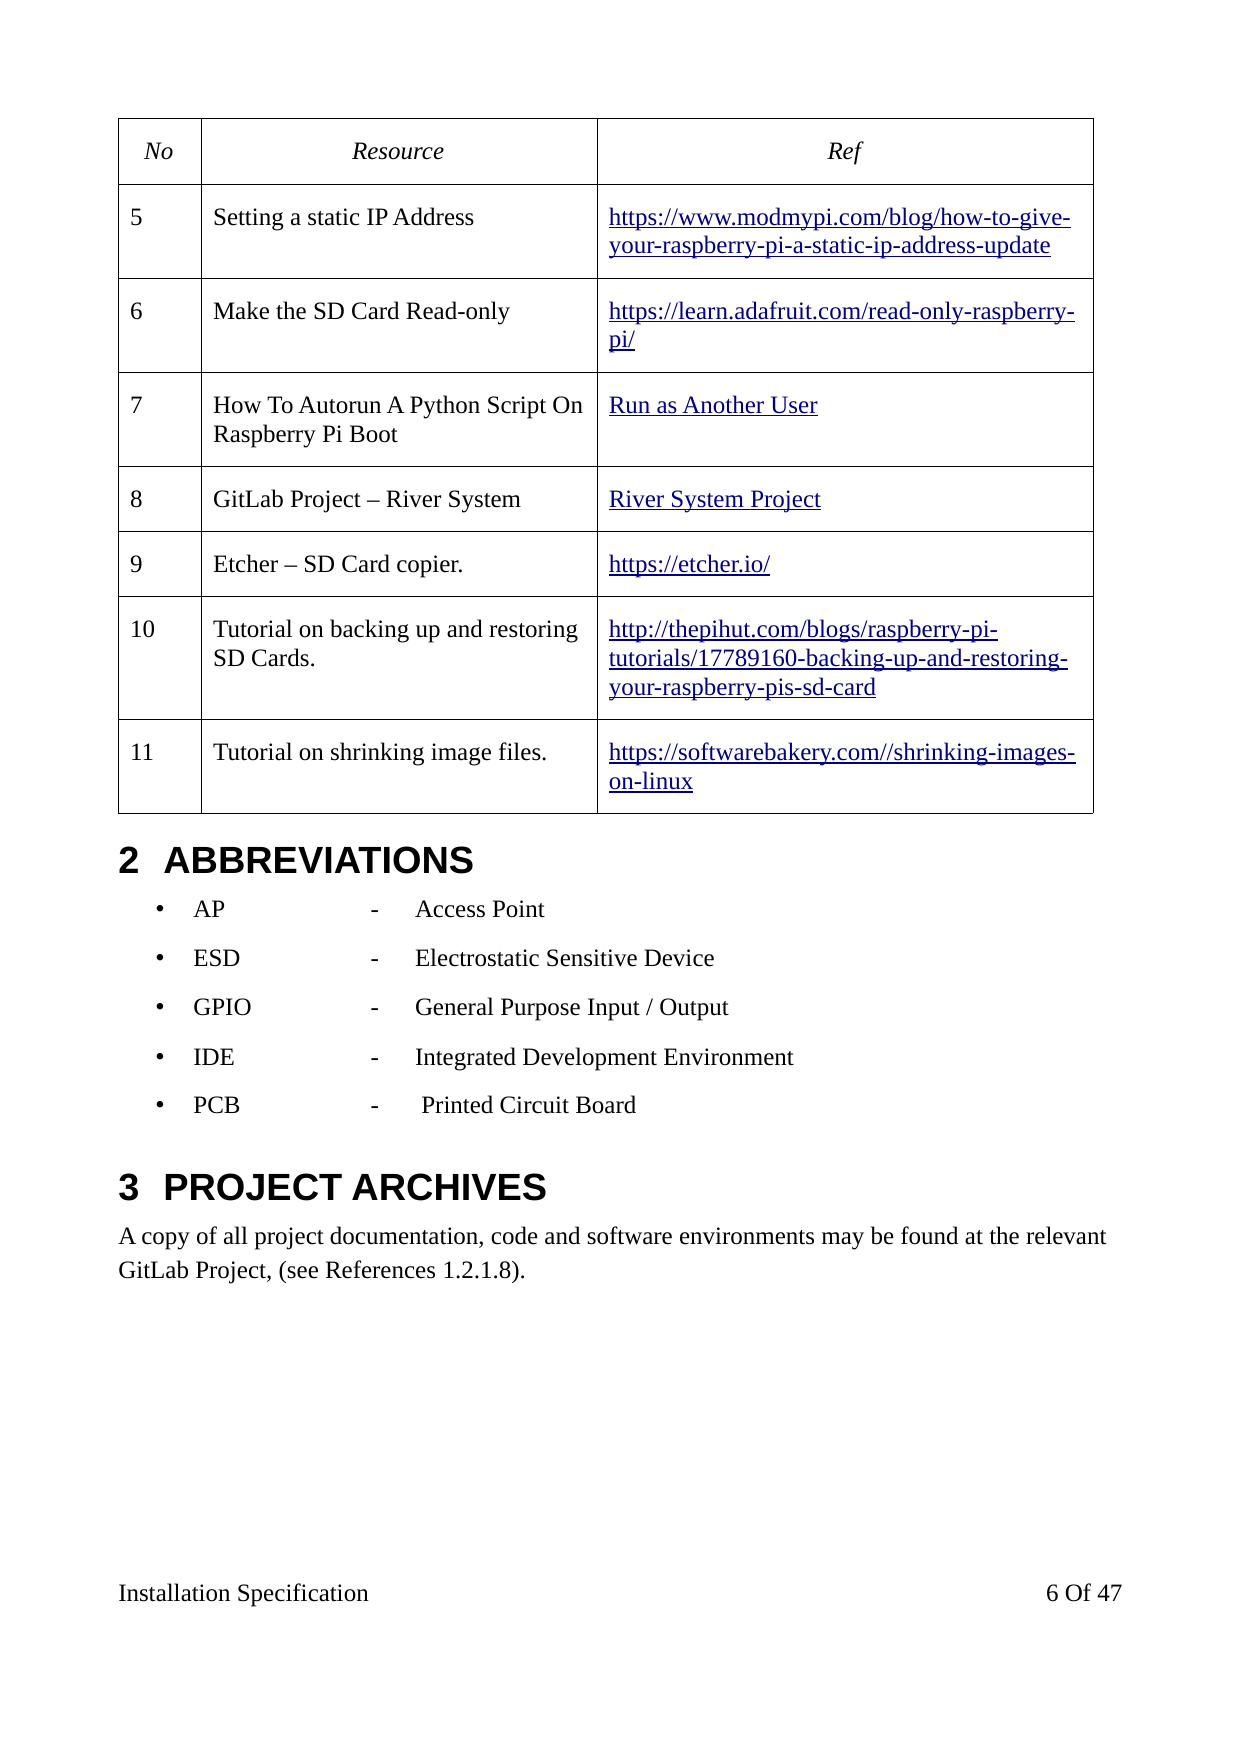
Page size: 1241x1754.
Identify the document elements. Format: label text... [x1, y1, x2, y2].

table_cell Tutorial on backing up and restoring SD Cards. [202, 597, 597, 719]
list GPIO - General Purpose Input / Output [156, 992, 1122, 1021]
table_cell 9 [119, 532, 201, 596]
table_cell 7 [119, 373, 201, 466]
table_header Ref [598, 119, 1093, 183]
table_cell Etcher – SD Card copier. [202, 532, 597, 596]
table_cell River System Project [598, 467, 1093, 531]
table_cell https://softwarebakery.com//shrinking-images-on-linux [598, 720, 1093, 813]
table_cell Run as Another User [598, 373, 1093, 466]
table_cell http://thepihut.com/blogs/raspberry-pi-tutorials/17789160-backing-up-and-restoring-your-raspberry-pis-sd-card [598, 597, 1093, 719]
text A copy of all project documentation, code and software environments may be found at the relevant GitLab Project, (see References 1.2.1.8). [118, 1221, 1122, 1284]
table_cell How To Autorun A Python Script On Raspberry Pi Boot [202, 373, 597, 466]
table_cell 11 [119, 720, 201, 813]
table_header Resource [202, 119, 597, 183]
table_cell Setting a static IP Address [202, 185, 597, 277]
list IDE - Integrated Development Environment [156, 1042, 1122, 1070]
table_cell Make the SD Card Read-only [202, 279, 597, 372]
table_header No [119, 119, 201, 183]
subtitle PROJECT ARCHIVES [118, 1165, 1122, 1208]
table_cell https://etcher.io/ [598, 532, 1093, 596]
table_cell 10 [119, 597, 201, 719]
table_cell 5 [119, 185, 201, 277]
table_cell https://learn.adafruit.com/read-only-raspberry-pi/ [598, 279, 1093, 372]
table_cell 8 [119, 467, 201, 531]
subtitle ABBREVIATIONS [118, 838, 1122, 882]
list ESD - Electrostatic Sensitive Device [156, 943, 1122, 972]
table_cell Tutorial on shrinking image files. [202, 720, 597, 813]
list AP - Access Point [156, 894, 1122, 923]
list PCB - Printed Circuit Board [156, 1091, 1122, 1119]
table_cell https://www.modmypi.com/blog/how-to-give-your-raspberry-pi-a-static-ip-address-update [598, 185, 1093, 277]
table_cell 6 [119, 279, 201, 372]
table_cell GitLab Project – River System [202, 467, 597, 531]
